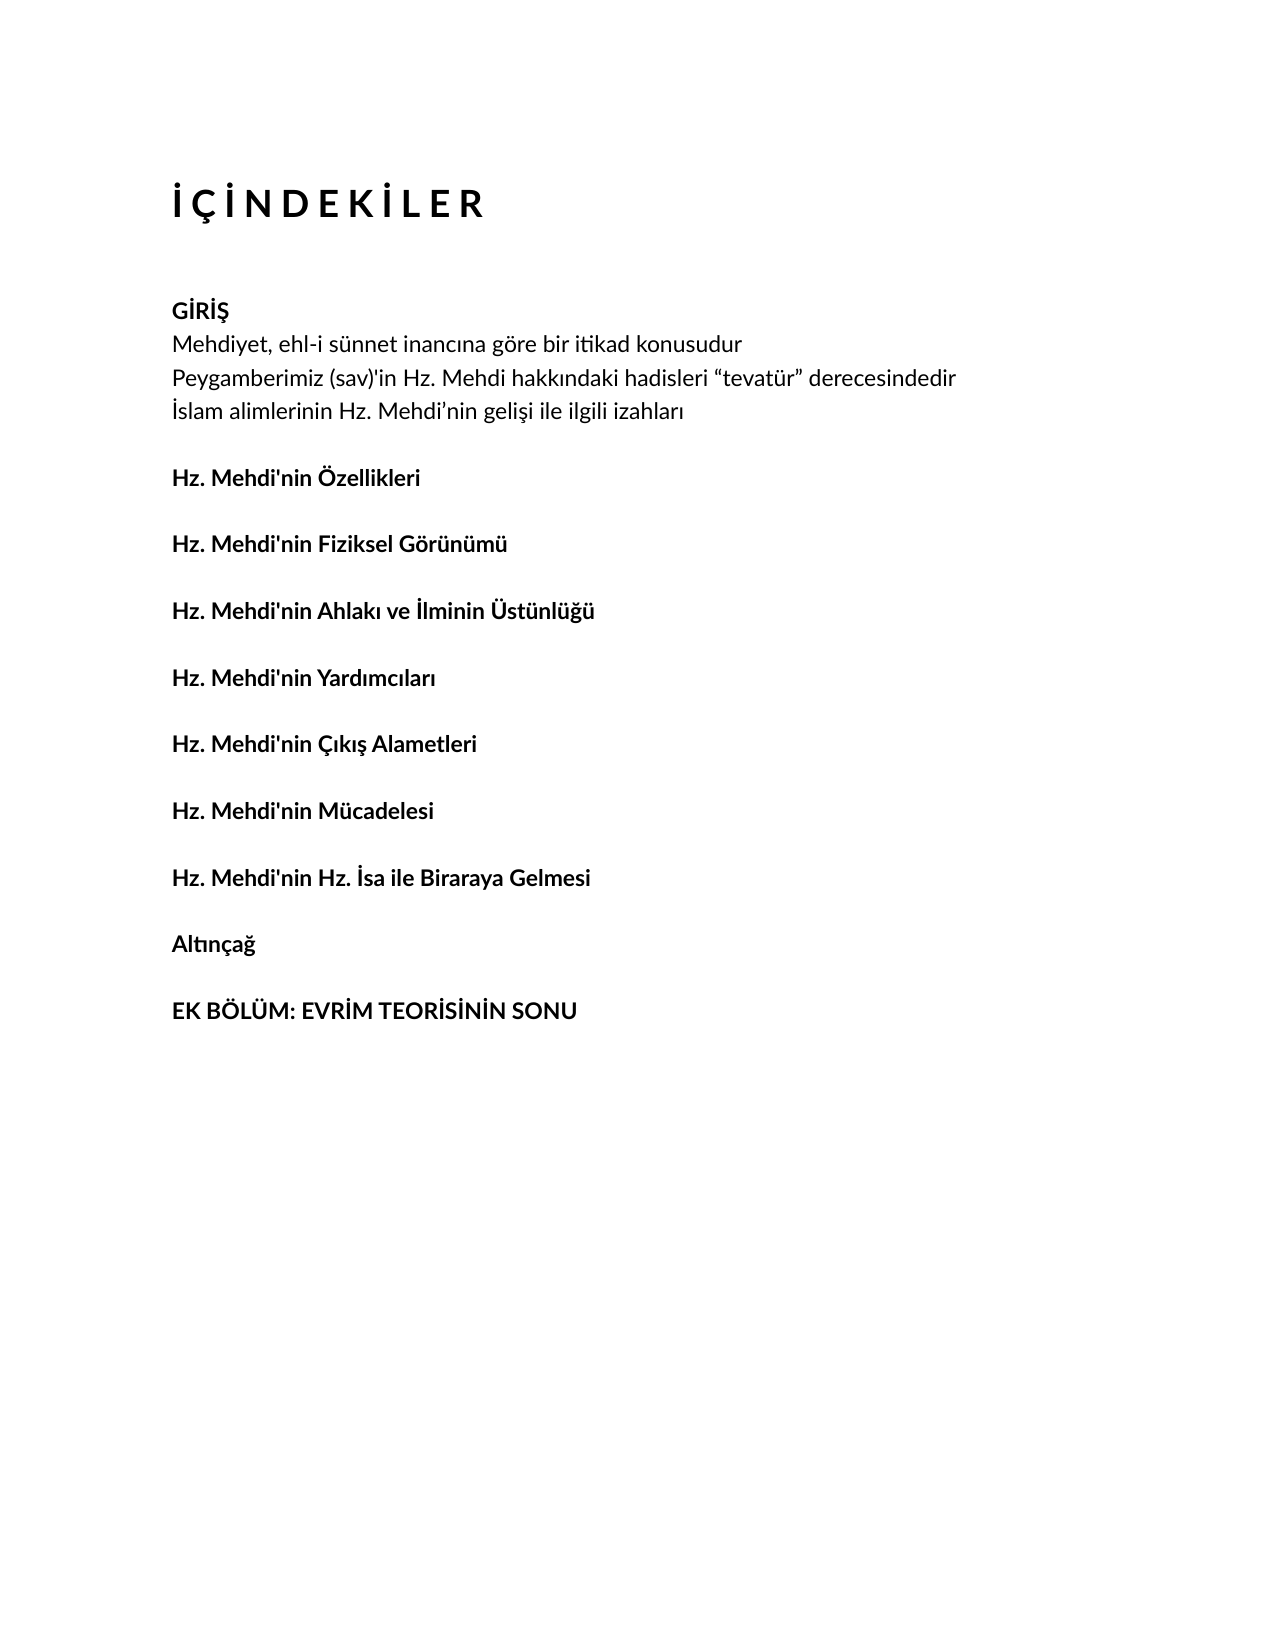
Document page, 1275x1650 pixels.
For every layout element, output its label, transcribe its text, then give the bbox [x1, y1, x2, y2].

text İÇİNDEKİLER [112, 181, 1145, 226]
text Mehdiyet, ehl-i sünnet inancına göre bir itikad konusudur [112, 326, 1145, 359]
text Hz. Mehdi'nin Ahlakı ve İlminin Üstünlüğü [112, 593, 1145, 626]
text EK BÖLÜM: EVRİM TEORİSİNİN SONU [112, 993, 1145, 1026]
text Hz. Mehdi'nin Yardımcıları [112, 659, 1145, 693]
text Hz. Mehdi'nin Çıkış Alametleri [112, 726, 1145, 759]
text Hz. Mehdi'nin Özellikleri [112, 459, 1145, 493]
text GİRİŞ [112, 293, 1145, 326]
text Hz. Mehdi'nin Hz. İsa ile Biraraya Gelmesi [112, 859, 1145, 893]
text Hz. Mehdi'nin Mücadelesi [112, 793, 1145, 826]
text Altınçağ [112, 926, 1145, 959]
text İslam alimlerinin Hz. Mehdi’nin gelişi ile ilgili izahları [112, 393, 1145, 426]
text Peygamberimiz (sav)'in Hz. Mehdi hakkındaki hadisleri “tevatür” derecesindedir [112, 359, 1145, 393]
text Hz. Mehdi'nin Fiziksel Görünümü [112, 526, 1145, 559]
